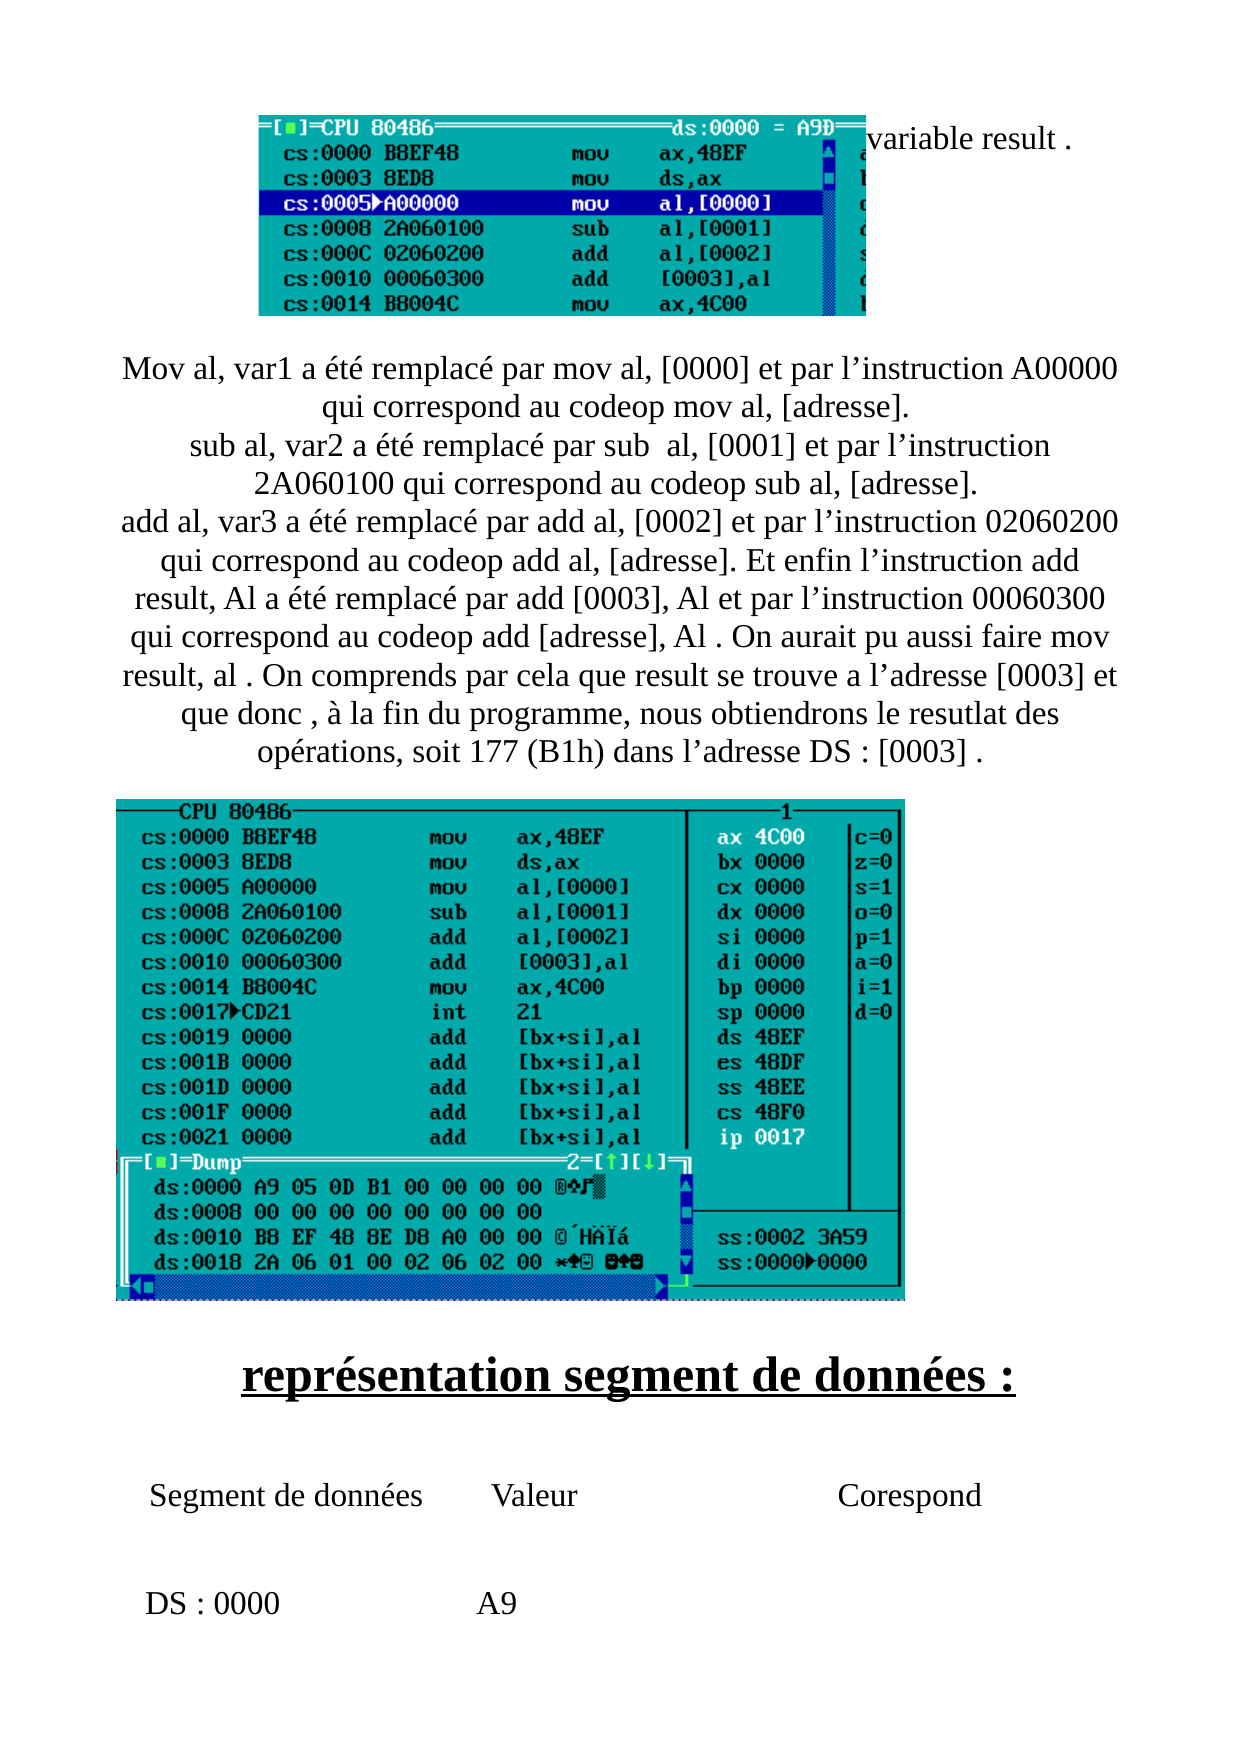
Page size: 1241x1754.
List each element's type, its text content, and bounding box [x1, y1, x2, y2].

text [118, 118, 258, 195]
table_cell A9 [453, 1583, 787, 1636]
picture [827, 254, 834, 266]
text Mov al, var1 a été remplacé par mov al, [0000] et par l’instruction A00000 qui correspond au codeop mov al, [adresse]. sub al, var2 a été remplacé par sub al, [0001] et par l’instruction 2A060100 qui correspond au codeop sub al, [adresse]. add al, var3 a été remplacé par add al, [0002] et par l’instruction 02060200 qui correspond au codeop add al, [adresse]. Et enfin l’instruction add result, Al a été remplacé par add [0003], Al et par l’instruction 00060300 qui correspond au codeop add [adresse], Al . On aurait pu aussi faire mov result, al . On comprends par cela que result se trouve a l’adresse [0003] et que donc , à la fin du programme, nous obtiendrons le resutlat des opérations, soit 177 (B1h) dans l’adresse DS : [0003] . représentation segment de données : [118, 195, 1122, 1402]
table_cell DS : 0000 [128, 1583, 453, 1636]
picture [825, 298, 834, 310]
picture [116, 799, 906, 1301]
picture [258, 115, 867, 316]
picture [827, 276, 834, 288]
picture [258, 217, 825, 316]
picture [827, 210, 834, 222]
picture [827, 232, 834, 244]
text variable result . [867, 118, 1122, 195]
table_header Valeur [453, 1460, 787, 1583]
table_header Corespond [788, 1460, 1123, 1583]
table_cell [788, 1583, 1123, 1636]
table_header Segment de données [128, 1460, 453, 1583]
